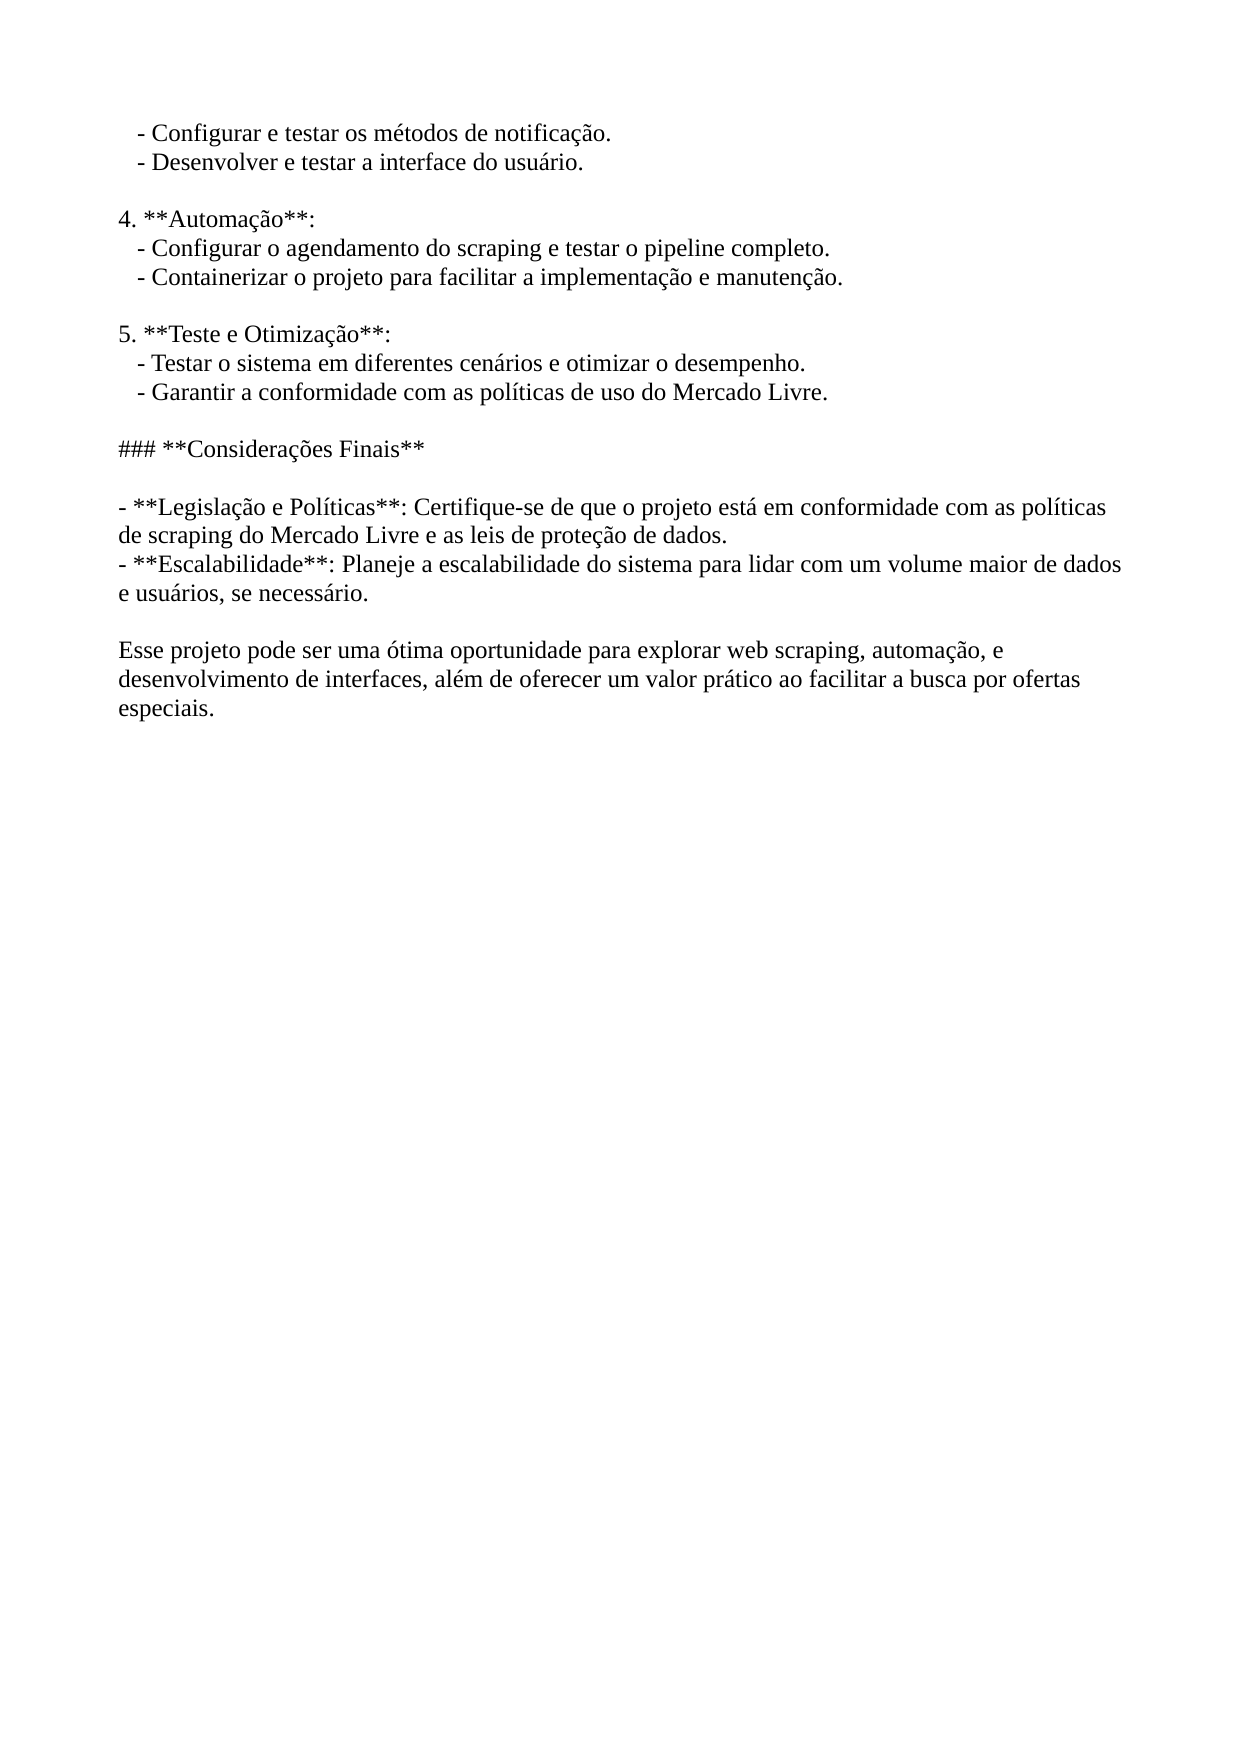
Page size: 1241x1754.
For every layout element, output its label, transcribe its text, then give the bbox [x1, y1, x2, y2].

text - Desenvolver e testar a interface do usuário. [118, 147, 1122, 176]
text - Configurar o agendamento do scraping e testar o pipeline completo. [118, 233, 1122, 262]
text 5. **Teste e Otimização**: [118, 319, 1122, 348]
text - **Legislação e Políticas**: Certifique-se de que o projeto está em conformidade com as políticas de scraping do Mercado Livre e as leis de proteção de dados. [118, 492, 1122, 549]
text - **Escalabilidade**: Planeje a escalabilidade do sistema para lidar com um volume maior de dados e usuários, se necessário. [118, 549, 1122, 607]
text - Containerizar o projeto para facilitar a implementação e manutenção. [118, 262, 1122, 291]
text - Configurar e testar os métodos de notificação. [118, 118, 1122, 147]
text Esse projeto pode ser uma ótima oportunidade para explorar web scraping, automação, e desenvolvimento de interfaces, além de oferecer um valor prático ao facilitar a busca por ofertas especiais. [118, 636, 1122, 722]
text - Testar o sistema em diferentes cenários e otimizar o desempenho. [118, 348, 1122, 377]
text - Garantir a conformidade com as políticas de uso do Mercado Livre. [118, 377, 1122, 406]
text 4. **Automação**: [118, 204, 1122, 233]
text ### **Considerações Finais** [118, 434, 1122, 463]
